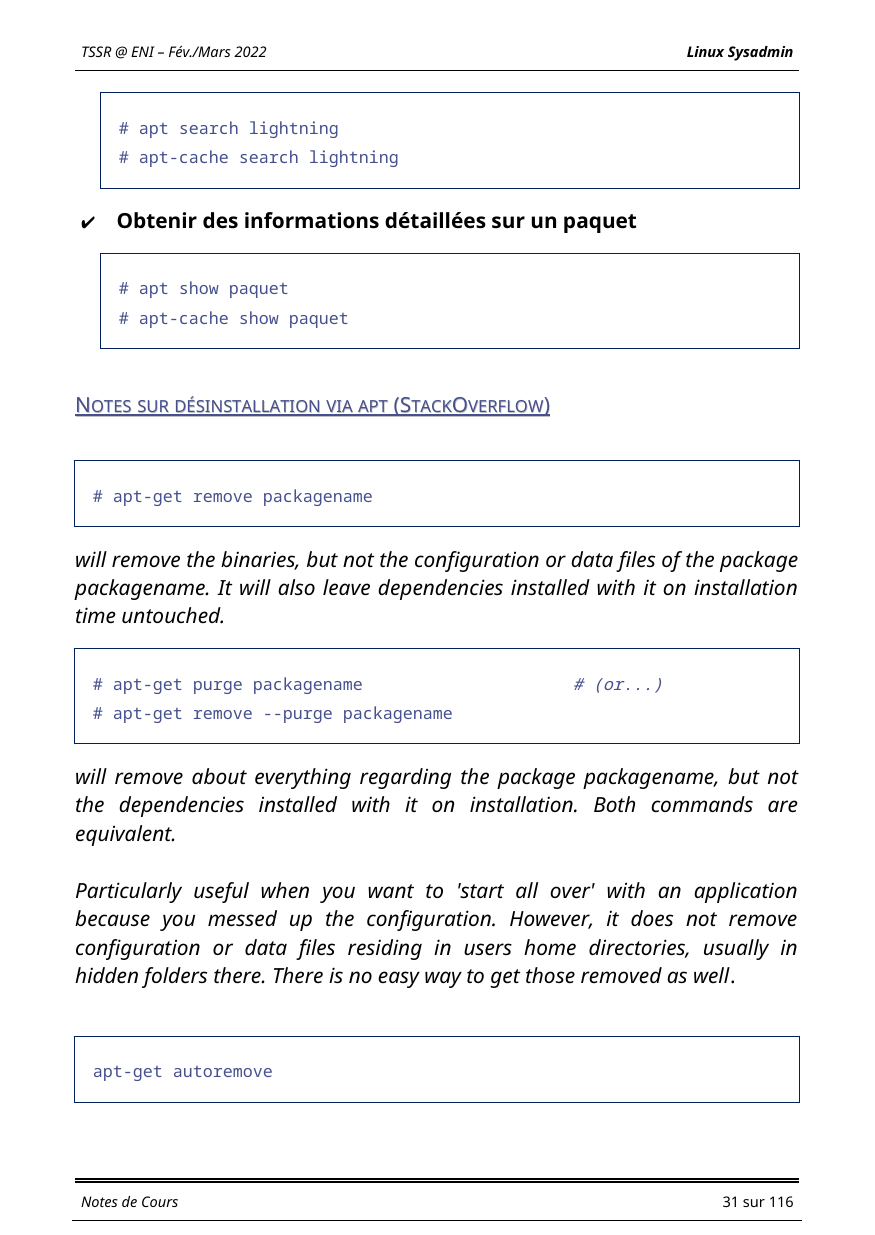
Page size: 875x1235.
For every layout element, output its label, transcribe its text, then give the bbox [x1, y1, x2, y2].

text # apt-cache search lightning [101, 122, 799, 188]
text will remove the binaries, but not the configuration or data files of the package packagename. It will also leave dependencies installed with it on installation time untouched. [75, 545, 799, 630]
text will remove about everything regarding the package packagename, but not the dependencies installed with it on installation. Both commands are equivalent. [75, 762, 799, 847]
text Notes sur désinstallation via apt (StackOverflow) [75, 390, 799, 419]
text # apt-get purge packagename # (or...) [75, 649, 799, 677]
text # apt show paquet [101, 254, 799, 282]
text # apt-cache show paquet [101, 282, 799, 348]
list Obtenir des informations détaillées sur un paquet [81, 206, 799, 235]
text Particularly useful when you want to 'start all over' with an application because you messed up the configuration. However, it does not remove configuration or data files residing in users home directories, usually in hidden folders there. There is no easy way to get those removed as well. [75, 876, 799, 989]
text # apt search lightning [101, 93, 799, 122]
text # apt-get remove packagename [75, 461, 799, 526]
text # apt-get remove --purge packagename [75, 677, 799, 743]
text apt-get autoremove [75, 1037, 799, 1102]
